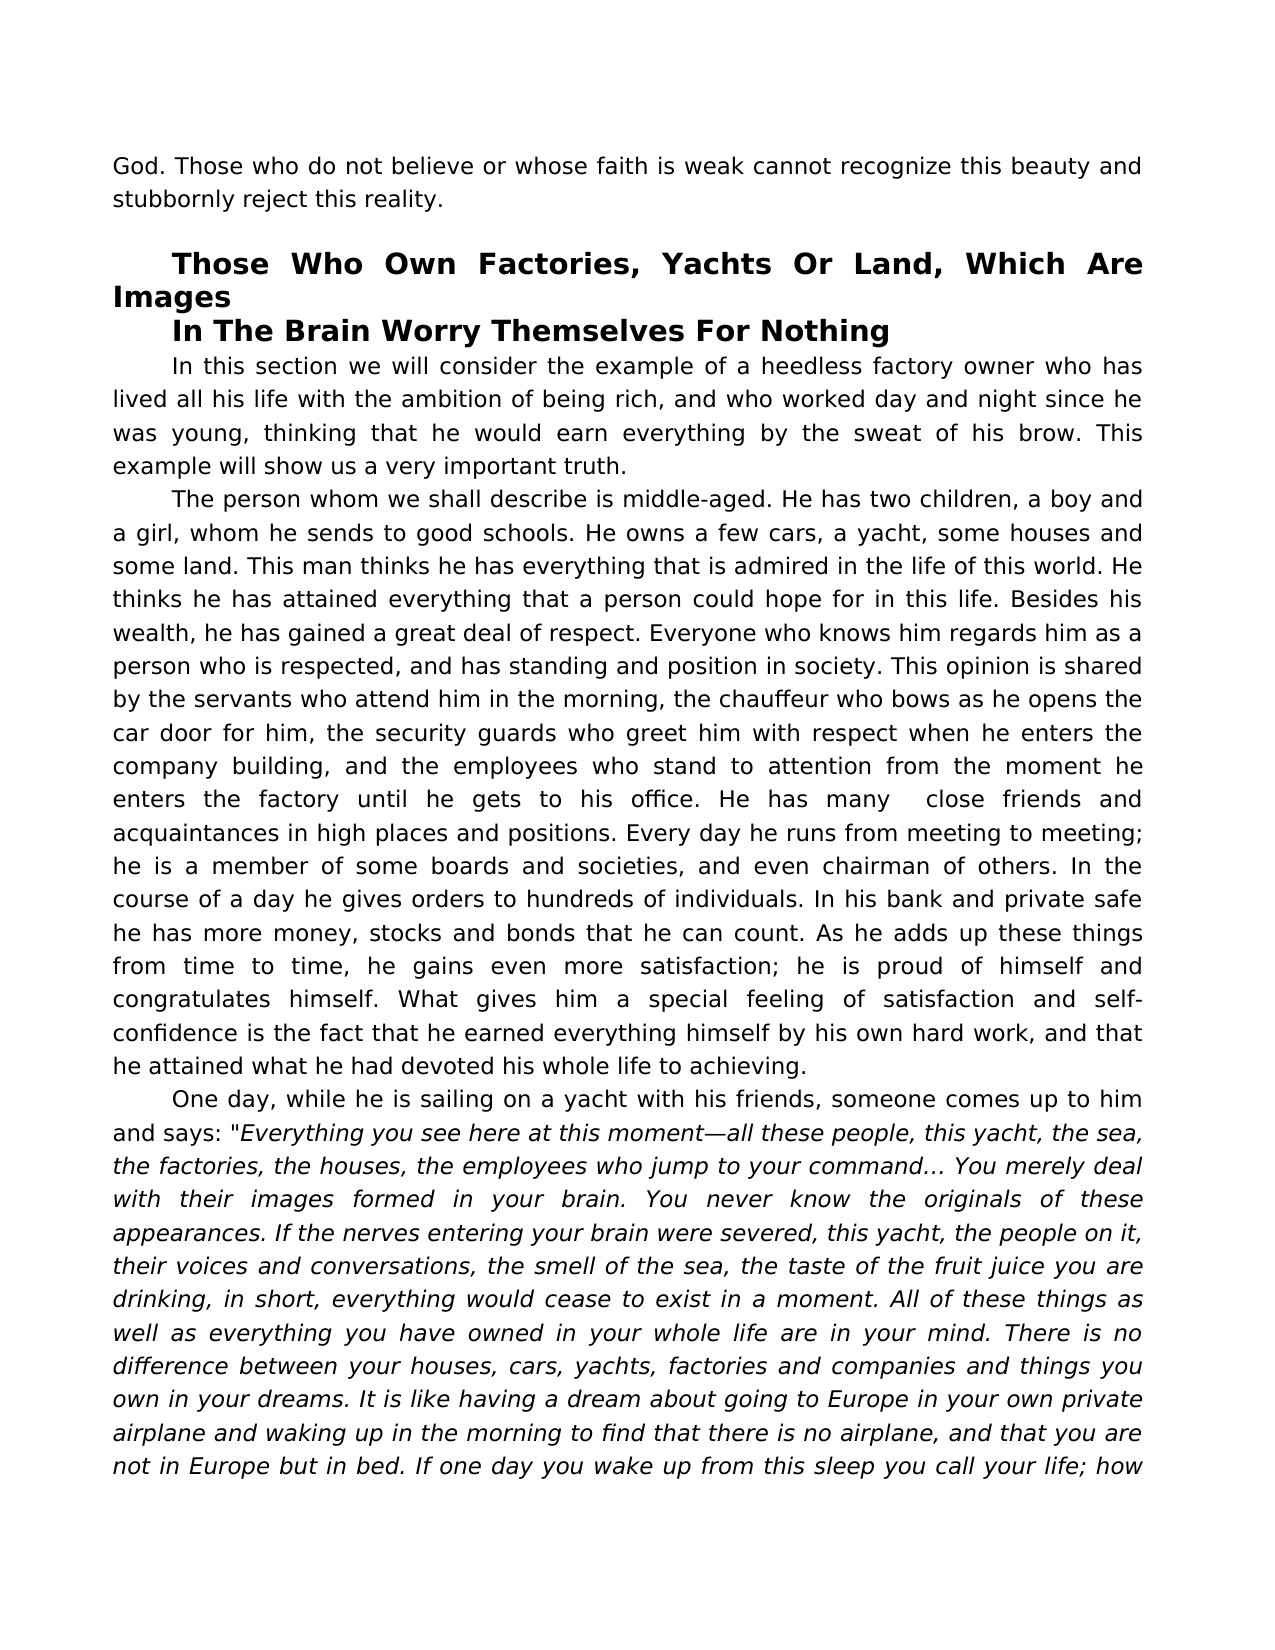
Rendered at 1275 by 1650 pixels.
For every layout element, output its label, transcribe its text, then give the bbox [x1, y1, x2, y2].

text One day, while he is sailing on a yacht with his friends, someone comes up to him and says: "Everything you see here at this moment—all these people, this yacht, the sea, the factories, the houses, the employees who jump to your command… You merely deal with their images formed in your brain. You never know the originals of these appearances. If the nerves entering your brain were severed, this yacht, the people on it, their voices and conversations, the smell of the sea, the taste of the fruit juice you are drinking, in short, everything would cease to exist in a moment. All of these things as well as everything you have owned in your whole life are in your mind. There is no difference between your houses, cars, yachts, factories and companies and things you own in your dreams. It is like having a dream about going to Europe in your own private airplane and waking up in the morning to find that there is no airplane, and that you are not in Europe but in bed. If one day you wake up from this sleep you call your life; how [112, 1081, 1145, 1481]
text In The Brain Worry Themselves For Nothing [112, 314, 1145, 348]
text Those Who Own Factories, Yachts Or Land, Which Are Images [112, 248, 1145, 314]
text The person whom we shall describe is middle-aged. He has two children, a boy and a girl, whom he sends to good schools. He owns a few cars, a yacht, some houses and some land. This man thinks he has everything that is admired in the life of this world. He thinks he has attained everything that a person could hope for in this life. Besides his wealth, he has gained a great deal of respect. Everyone who knows him regards him as a person who is respected, and has standing and position in society. This opinion is shared by the servants who attend him in the morning, the chauffeur who bows as he opens the car door for him, the security guards who greet him with respect when he enters the company building, and the employees who stand to attention from the moment he enters the factory until he gets to his office. He has many close friends and acquaintances in high places and positions. Every day he runs from meeting to meeting; he is a member of some boards and societies, and even chairman of others. In the course of a day he gives orders to hundreds of individuals. In his bank and private safe he has more money, stocks and bonds that he can count. As he adds up these things from time to time, he gains even more satisfaction; he is proud of himself and congratulates himself. What gives him a special feeling of satisfaction and self-confidence is the fact that he earned everything himself by his own hard work, and that he attained what he had devoted his whole life to achieving. [112, 481, 1145, 1081]
text God. Those who do not believe or whose faith is weak cannot recognize this beauty and stubbornly reject this reality. [112, 148, 1145, 214]
text In this section we will consider the example of a heedless factory owner who has lived all his life with the ambition of being rich, and who worked day and night since he was young, thinking that he would earn everything by the sweat of his brow. This example will show us a very important truth. [112, 348, 1145, 481]
